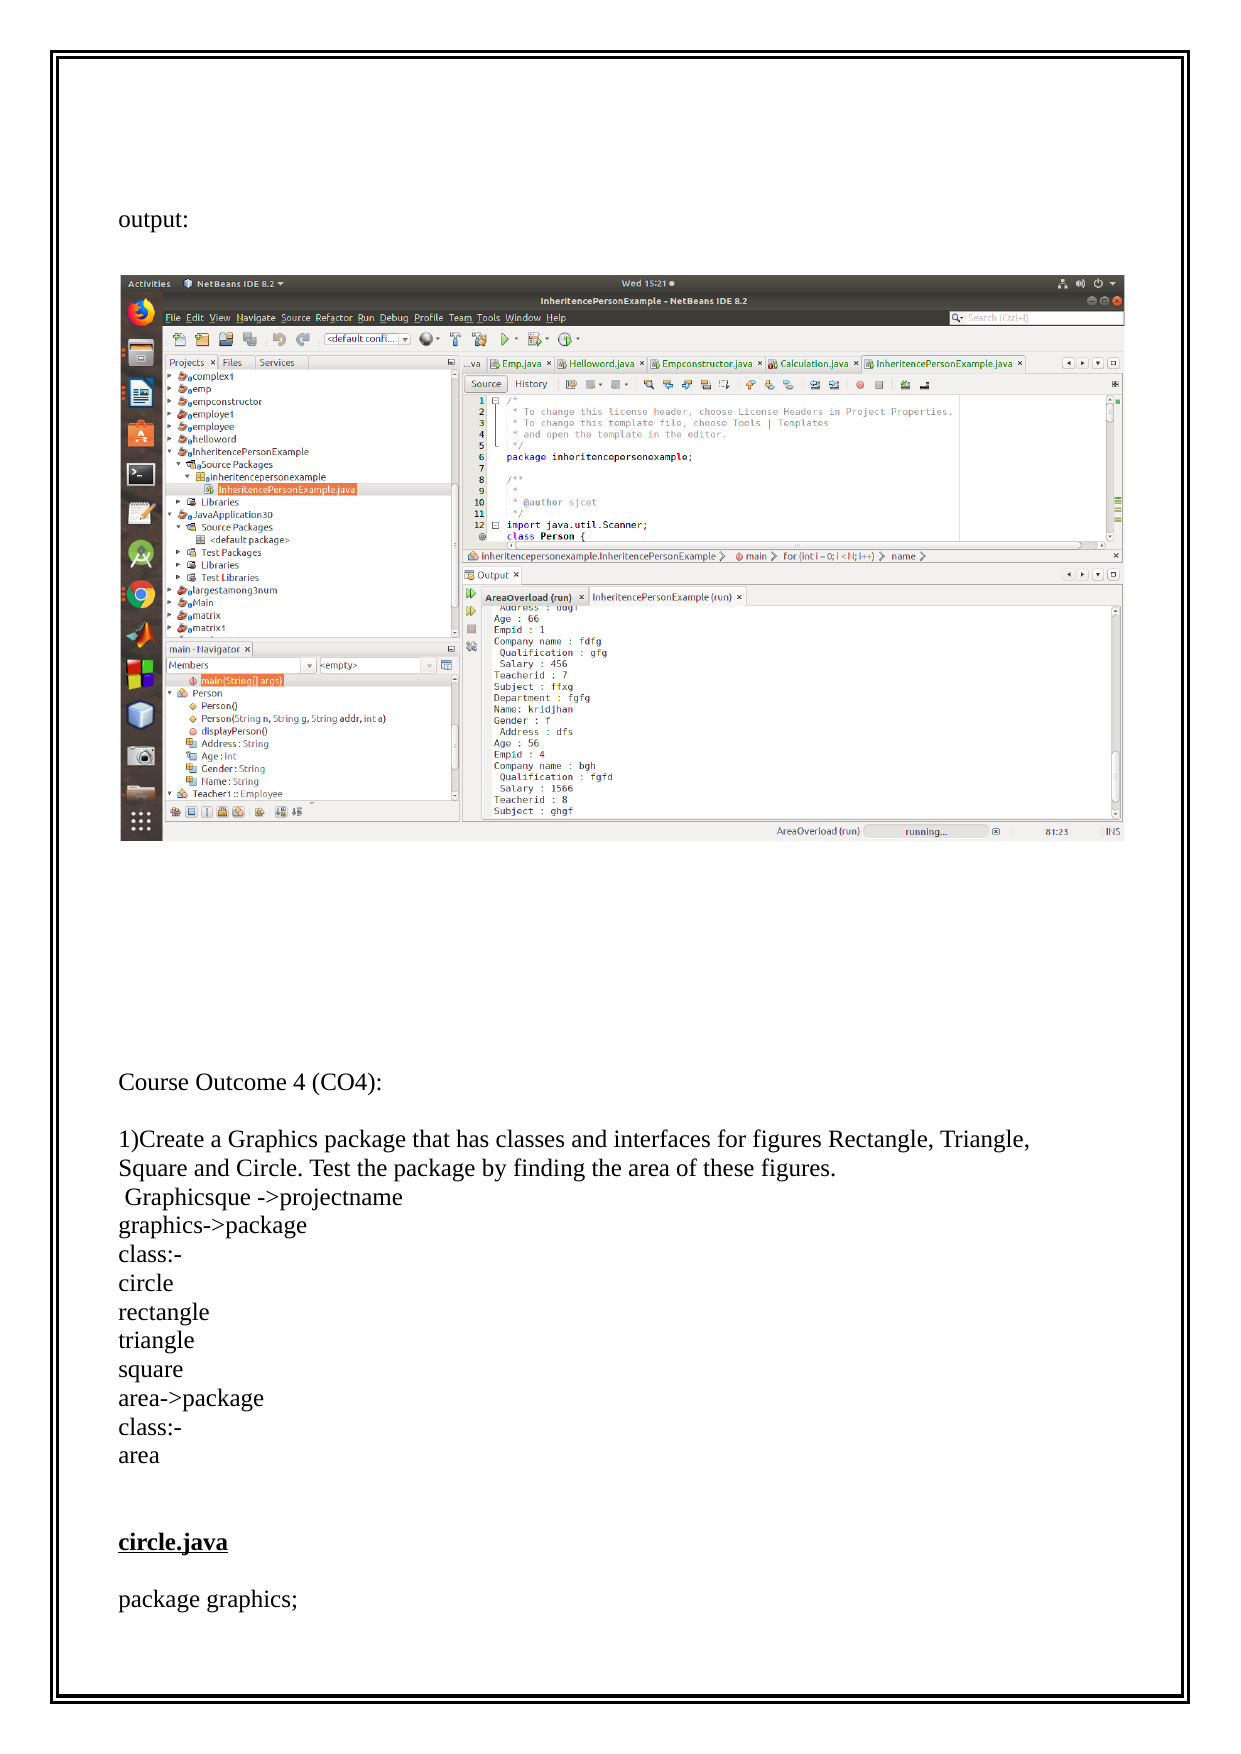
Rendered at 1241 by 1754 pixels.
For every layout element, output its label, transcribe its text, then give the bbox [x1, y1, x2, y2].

text output: [118, 204, 1122, 233]
text circle.java [118, 1527, 1122, 1556]
text circle [118, 1268, 1122, 1297]
text Course Outcome 4 (CO4): [118, 1067, 1122, 1096]
text rectangle [118, 1297, 1122, 1326]
text area->package [118, 1383, 1122, 1412]
text class:- [118, 1412, 1122, 1441]
text graphics->package [118, 1211, 1122, 1239]
text 1)Create a Graphics package that has classes and interfaces for figures Rectangle, Triangle, [118, 1124, 1122, 1153]
text triangle [118, 1326, 1122, 1354]
text Square and Circle. Test the package by finding the area of these figures. [118, 1153, 1122, 1182]
text Graphicsque ->projectname [118, 1182, 1122, 1211]
text square [118, 1354, 1122, 1383]
text class:- [118, 1239, 1122, 1268]
text area [118, 1441, 1122, 1469]
text package graphics; [118, 1584, 1122, 1613]
